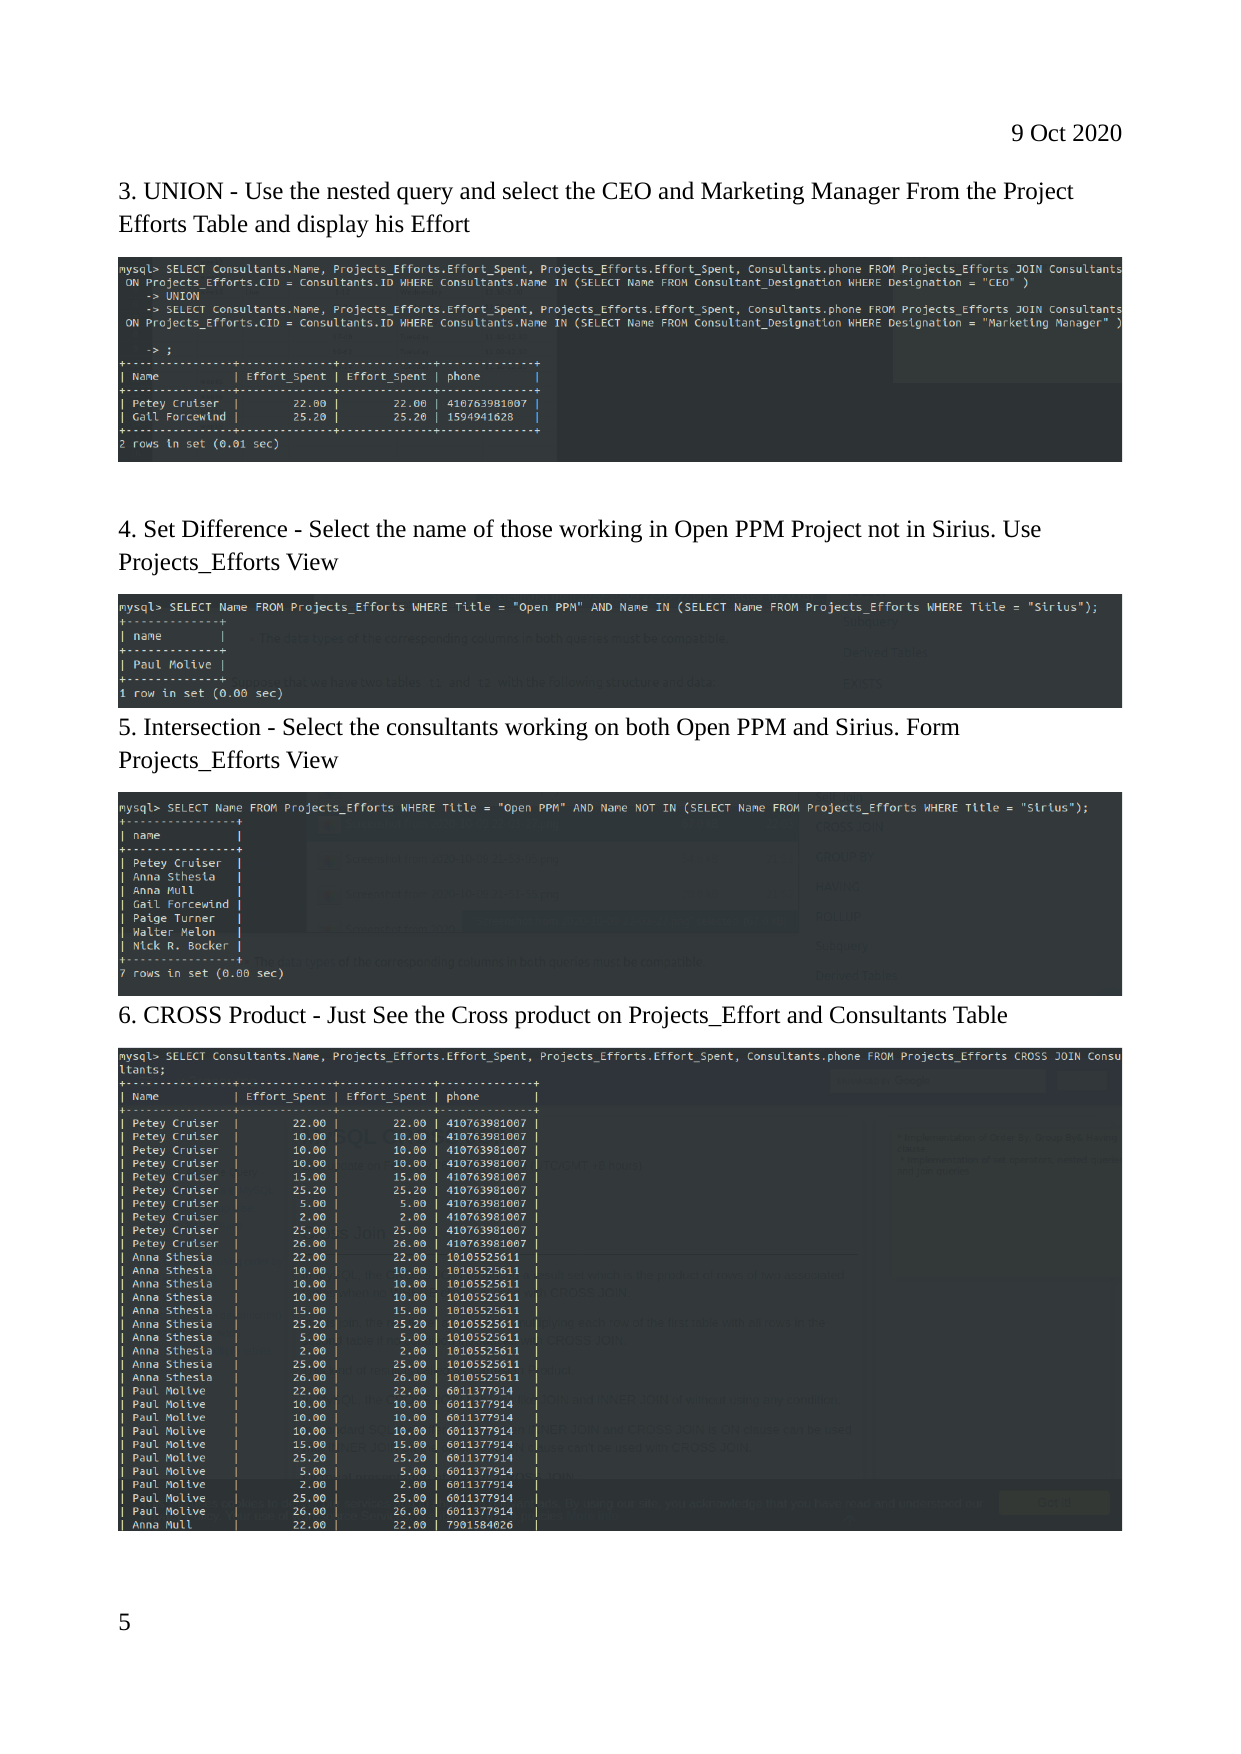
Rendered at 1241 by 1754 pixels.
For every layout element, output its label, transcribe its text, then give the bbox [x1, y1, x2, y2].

text 3. UNION - Use the nested query and select the CEO and Marketing Manager From the Project Efforts Table and display his Effort [118, 176, 1122, 238]
picture [118, 792, 1123, 996]
picture [118, 594, 1123, 708]
text 5. Intersection - Select the consultants working on both Open PPM and Sirius. Form Projects_Efforts View [118, 708, 1122, 774]
text 6. CROSS Product - Just See the Cross product on Projects_Effort and Consultants Table [118, 996, 1122, 1029]
picture [118, 1047, 1123, 1531]
picture [118, 257, 1123, 462]
text 4. Set Difference - Select the name of those working in Open PPM Project not in Sirius. Use Projects_Efforts View [118, 514, 1122, 576]
